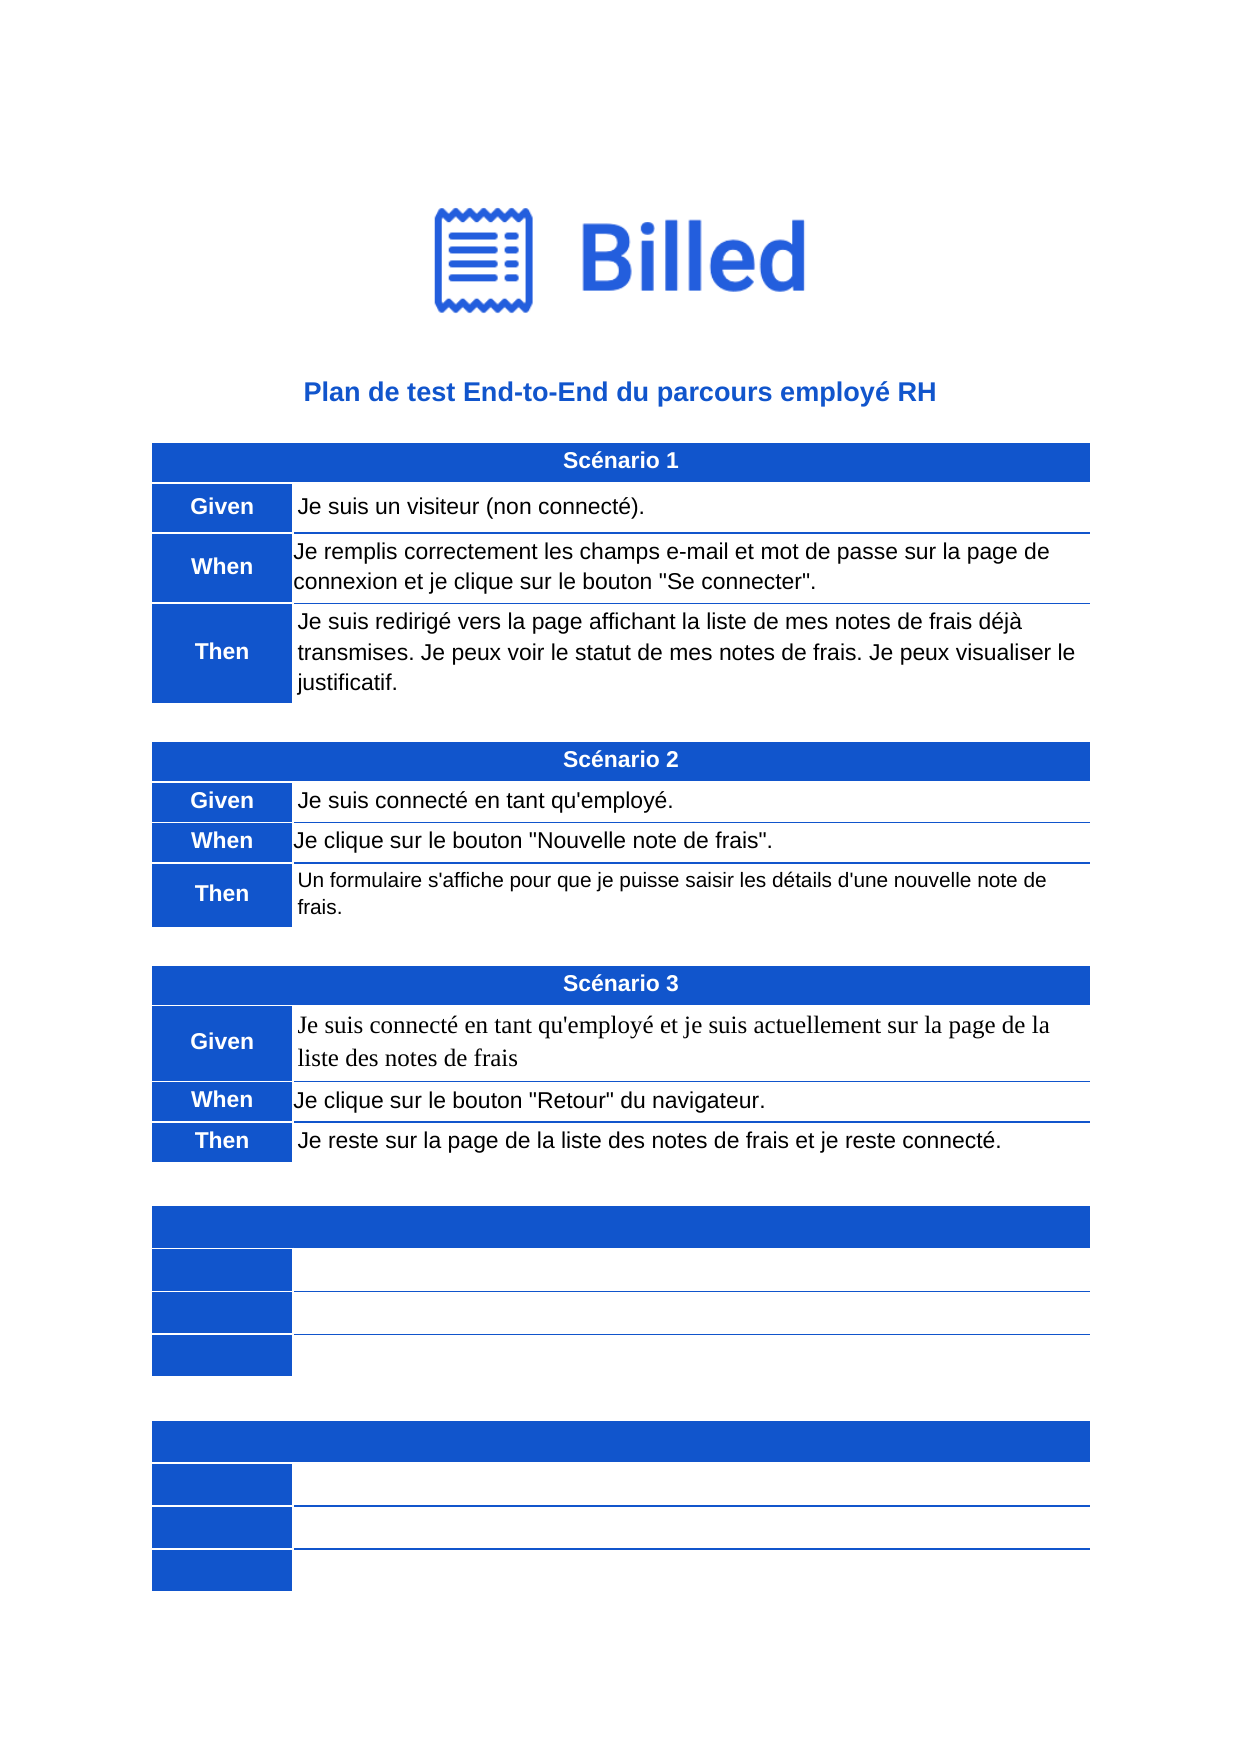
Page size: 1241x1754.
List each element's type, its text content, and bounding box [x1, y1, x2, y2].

table_cell [152, 1507, 292, 1548]
table_cell Scénario 3 [152, 966, 1090, 1005]
table_cell [152, 1163, 292, 1205]
table_header Scénario 1 [152, 443, 1090, 482]
table_cell Je remplis correctement les champs e-mail et mot de passe sur la page de connexion et je clique sur le bouton "Se connecter". [294, 534, 1090, 602]
table_cell Je suis un visiteur (non connecté). [294, 484, 1090, 532]
table_cell [152, 1378, 292, 1419]
table_cell Given [152, 484, 292, 532]
table_cell [294, 1163, 1090, 1205]
table_cell Je suis connecté en tant qu'employé. [294, 783, 1090, 821]
table_cell [152, 705, 292, 740]
table_cell [152, 1335, 292, 1376]
table_cell Je clique sur le bouton "Retour" du navigateur. [294, 1082, 1090, 1121]
table_cell Un formulaire s'affiche pour que je puisse saisir les détails d'une nouvelle note de frais. [294, 864, 1090, 927]
table_cell [152, 1206, 1090, 1248]
table_cell Je clique sur le bouton "Nouvelle note de frais". [294, 823, 1090, 862]
table_cell [294, 1249, 1090, 1291]
table_cell Given [152, 783, 292, 821]
table_cell [152, 1249, 292, 1291]
table_cell [294, 1378, 1090, 1419]
table_cell [294, 1507, 1090, 1548]
table_cell [294, 1550, 1090, 1591]
table_cell [294, 1292, 1090, 1333]
table_cell [152, 1550, 292, 1591]
table_cell When [152, 534, 292, 602]
text Plan de test End-to-End du parcours employé RH [150, 376, 1090, 407]
table_cell [294, 928, 1090, 964]
table_cell [294, 1464, 1090, 1505]
table_cell [152, 928, 292, 964]
table_cell [294, 705, 1090, 740]
table_cell Je suis connecté en tant qu'employé et je suis actuellement sur la page de la liste des notes de frais [294, 1006, 1090, 1081]
table_cell [152, 1292, 292, 1333]
table_cell Then [152, 1123, 292, 1162]
table_cell [294, 1335, 1090, 1376]
table_cell Je suis redirigé vers la page affichant la liste de mes notes de frais déjà transmises. Je peux voir le statut de mes notes de frais. Je peux visualiser le justificatif. [294, 604, 1090, 703]
picture [372, 150, 868, 372]
table_cell [152, 1421, 1090, 1462]
table_cell Given [152, 1006, 292, 1081]
table_cell [152, 1464, 292, 1505]
table_cell Scénario 2 [152, 742, 1090, 781]
table_cell Then [152, 864, 292, 927]
table_cell Je reste sur la page de la liste des notes de frais et je reste connecté. [294, 1123, 1090, 1162]
table_cell When [152, 823, 292, 862]
table_cell When [152, 1082, 292, 1121]
table_cell Then [152, 604, 292, 703]
